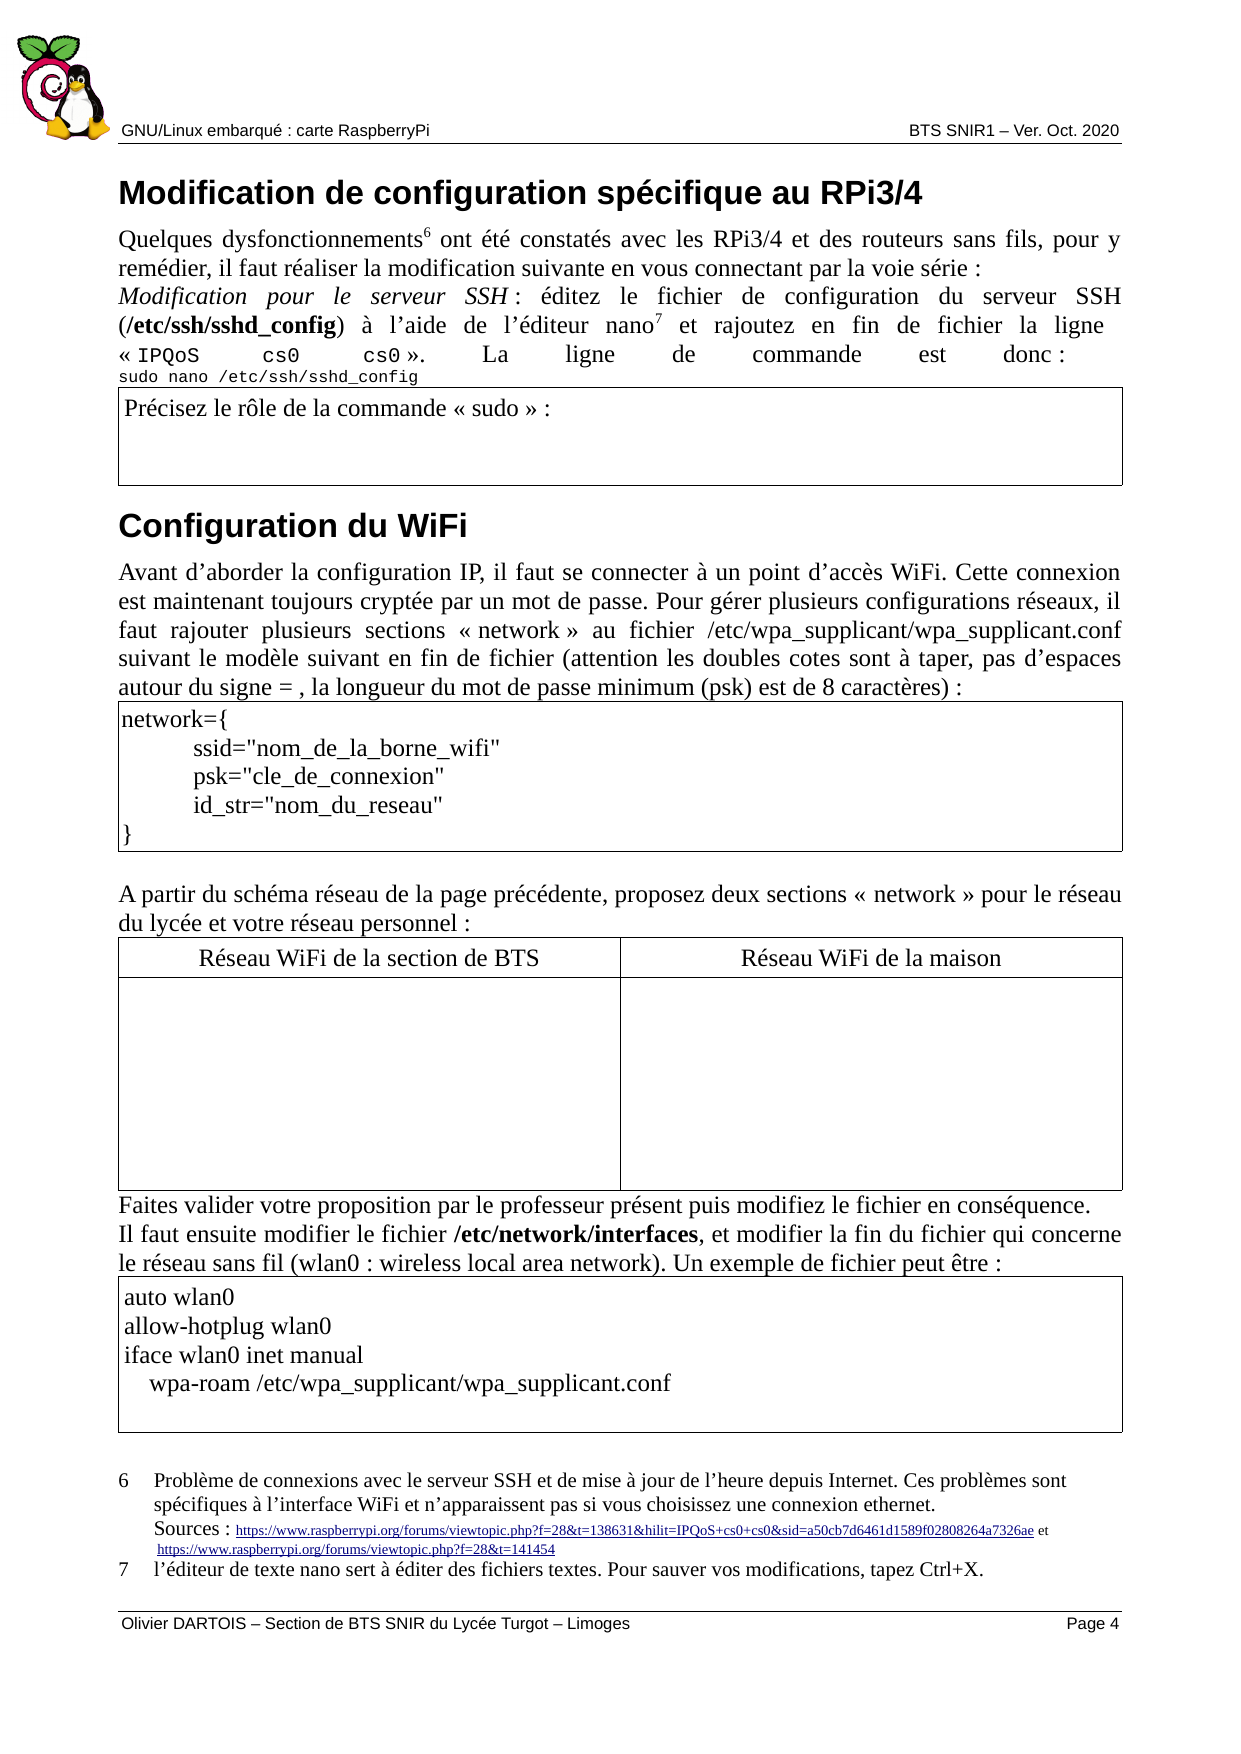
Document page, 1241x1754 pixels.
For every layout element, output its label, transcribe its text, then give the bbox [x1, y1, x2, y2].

text Modification pour le serveur SSH : éditez le fichier de configuration du serveur SSH (/etc/ssh/sshd_config) à l’aide de l’éditeur nano et rajoutez en fin de fichier la ligne « IPQoS cs0 cs0 ». La ligne de commande est donc : sudo nano /etc/ssh/sshd_config [118, 281, 1122, 387]
text Il faut ensuite modifier le fichier /etc/network/interfaces, et modifier la fin du fichier qui concerne le réseau sans fil (wlan0 : wireless local area network). Un exemple de fichier peut être : [118, 1219, 1122, 1276]
text Quelques dysfonctionnements ont été constatés avec les RPi3/4 et des routeurs sans fils, pour y remédier, il faut réaliser la modification suivante en vous connectant par la voie série : [118, 224, 1122, 281]
text l’éditeur de texte nano sert à éditer des fichiers textes. Pour sauver vos modifications, tapez Ctrl+X. [118, 1557, 1122, 1581]
table_header Réseau WiFi de la section de BTS [119, 938, 620, 977]
table_header Précisez le rôle de la commande « sudo » : [119, 388, 1122, 485]
table_cell [621, 978, 1122, 1190]
text network={ [119, 702, 1122, 730]
text } [119, 816, 1122, 851]
table_header Réseau WiFi de la maison [621, 938, 1122, 977]
text A partir du schéma réseau de la page précédente, proposez deux sections « network » pour le réseau du lycée et votre réseau personnel : [118, 879, 1122, 937]
text Avant d’aborder la configuration IP, il faut se connecter à un point d’accès WiFi. Cette connexion est maintenant toujours cryptée par un mot de passe. Pour gérer plusieurs configurations réseaux, il faut rajouter plusieurs sections « network » au fichier /etc/wpa_supplicant/wpa_supplicant.conf suivant le modèle suivant en fin de fichier (attention les doubles cotes sont à taper, pas d’espaces autour du signe = , la longueur du mot de passe minimum (psk) est de 8 caractères) : [118, 557, 1122, 701]
text ssid="nom_de_la_borne_wifi" [119, 730, 1122, 758]
picture [0, 31, 112, 142]
subtitle Configuration du WiFi [118, 506, 1122, 545]
table_header auto wlan0 allow-hotplug wlan0 iface wlan0 inet manual wpa-roam /etc/wpa_supplicant/wpa_supplicant.conf [119, 1277, 1122, 1432]
table_cell [119, 978, 620, 1190]
text Problème de connexions avec le serveur SSH et de mise à jour de l’heure depuis Internet. Ces problèmes sont spécifiques à l’interface WiFi et n’apparaissent pas si vous choisissez une connexion ethernet. Sources : https://www.raspberrypi.org/forums/viewtopic.php?f=28&t=138631&hilit=IPQoS+cs0+cs0&sid=a50cb7d6461d1589f02808264a7326ae et https://www.raspberrypi.org/forums/viewtopic.php?f=28&t=141454 [118, 1468, 1122, 1557]
text psk="cle_de_connexion" [119, 758, 1122, 787]
text id_str="nom_du_reseau" [119, 787, 1122, 816]
text Faites valider votre proposition par le professeur présent puis modifiez le fichier en conséquence. [118, 1191, 1122, 1219]
subtitle Modification de configuration spécifique au RPi3/4 [118, 173, 1122, 211]
